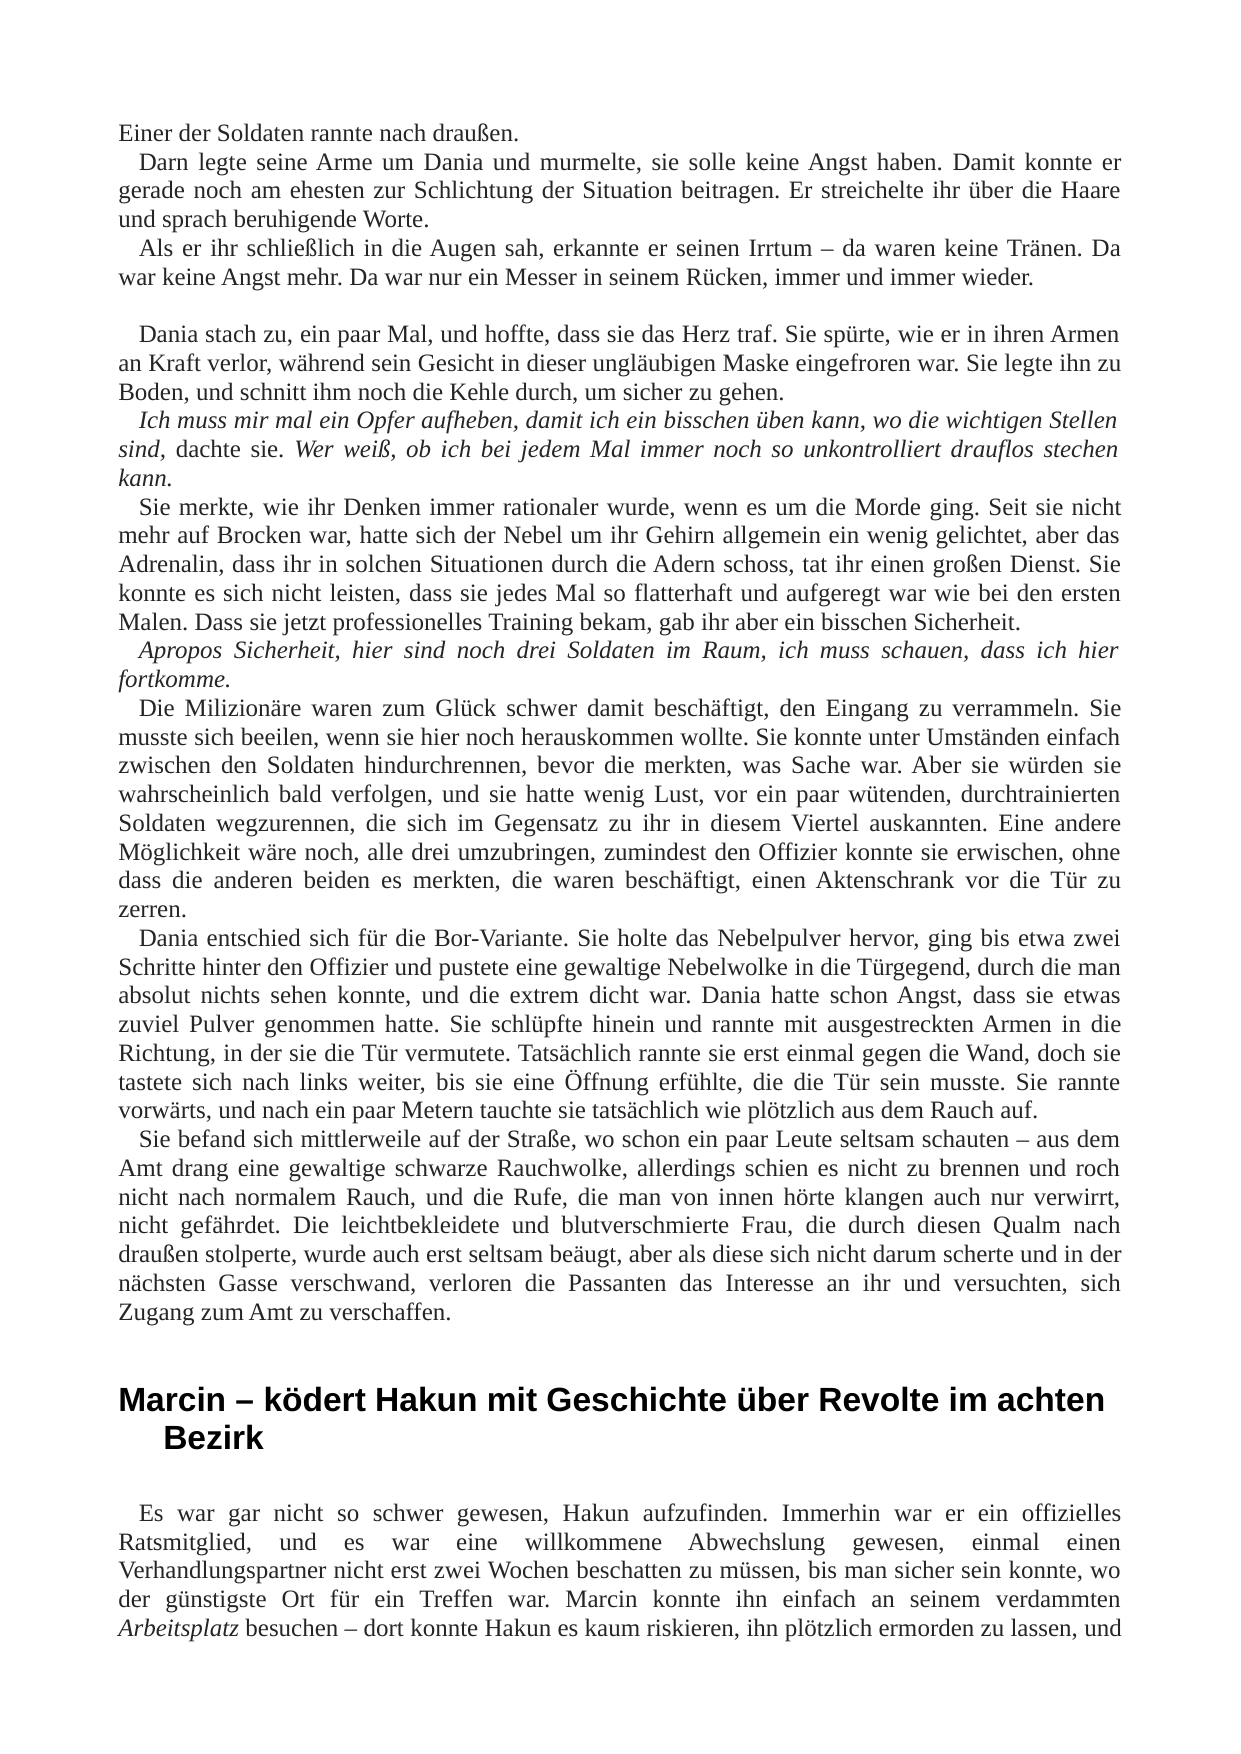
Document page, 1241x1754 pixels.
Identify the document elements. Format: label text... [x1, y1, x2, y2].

text Es war gar nicht so schwer gewesen, Hakun aufzufinden. Immerhin war er ein offizielles Ratsmitglied, und es war eine willkommene Abwechslung gewesen, einmal einen Verhandlungspartner nicht erst zwei Wochen beschatten zu müssen, bis man sicher sein konnte, wo der günstigste Ort für ein Treffen war. Marcin konnte ihn einfach an seinem verdammten Arbeitsplatz besuchen – dort konnte Hakun es kaum riskieren, ihn plötzlich ermorden zu lassen, und [118, 1498, 1122, 1642]
text Darn legte seine Arme um Dania und murmelte, sie solle keine Angst haben. Damit konnte er gerade noch am ehesten zur Schlichtung der Situation beitragen. Er streichelte ihr über die Haare und sprach beruhigende Worte. [118, 147, 1122, 233]
text Die Milizionäre waren zum Glück schwer damit beschäftigt, den Eingang zu verrammeln. Sie musste sich beeilen, wenn sie hier noch herauskommen wollte. Sie konnte unter Umständen einfach zwischen den Soldaten hindurchrennen, bevor die merkten, was Sache war. Aber sie würden sie wahrscheinlich bald verfolgen, und sie hatte wenig Lust, vor ein paar wütenden, durchtrainierten Soldaten wegzurennen, die sich im Gegensatz zu ihr in diesem Viertel auskannten. Eine andere Möglichkeit wäre noch, alle drei umzubringen, zumindest den Offizier konnte sie erwischen, ohne dass die anderen beiden es merkten, die waren beschäftigt, einen Aktenschrank vor die Tür zu zerren. [118, 693, 1122, 923]
text Einer der Soldaten rannte nach draußen. [118, 118, 1122, 147]
text Dania entschied sich für die Bor-Variante. Sie holte das Nebelpulver hervor, ging bis etwa zwei Schritte hinter den Offizier und pustete eine gewaltige Nebelwolke in die Türgegend, durch die man absolut nichts sehen konnte, und die extrem dicht war. Dania hatte schon Angst, dass sie etwas zuviel Pulver genommen hatte. Sie schlüpfte hinein und rannte mit ausgestreckten Armen in die Richtung, in der sie die Tür vermutete. Tatsächlich rannte sie erst einmal gegen die Wand, doch sie tastete sich nach links weiter, bis sie eine Öffnung erfühlte, die die Tür sein musste. Sie rannte vorwärts, und nach ein paar Metern tauchte sie tatsächlich wie plötzlich aus dem Rauch auf. [118, 923, 1122, 1124]
text Ich muss mir mal ein Opfer aufheben, damit ich ein bisschen üben kann, wo die wichtigen Stellen sind, dachte sie. Wer weiß, ob ich bei jedem Mal immer noch so unkontrolliert drauflos stechen kann. [118, 406, 1122, 492]
text Sie befand sich mittlerweile auf der Straße, wo schon ein paar Leute seltsam schauten – aus dem Amt drang eine gewaltige schwarze Rauchwolke, allerdings schien es nicht zu brennen und roch nicht nach normalem Rauch, und die Rufe, die man von innen hörte klangen auch nur verwirrt, nicht gefährdet. Die leichtbekleidete und blutverschmierte Frau, die durch diesen Qualm nach draußen stolperte, wurde auch erst seltsam beäugt, aber als diese sich nicht darum scherte und in der nächsten Gasse verschwand, verloren die Passanten das Interesse an ihr und versuchten, sich Zugang zum Amt zu verschaffen. [118, 1124, 1122, 1326]
text Apropos Sicherheit, hier sind noch drei Soldaten im Raum, ich muss schauen, dass ich hier fortkomme. [118, 636, 1122, 693]
subtitle Marcin – ködert Hakun mit Geschichte über Revolte im achten Bezirk [118, 1379, 1122, 1457]
text Sie merkte, wie ihr Denken immer rationaler wurde, wenn es um die Morde ging. Seit sie nicht mehr auf Brocken war, hatte sich der Nebel um ihr Gehirn allgemein ein wenig gelichtet, aber das Adrenalin, dass ihr in solchen Situationen durch die Adern schoss, tat ihr einen großen Dienst. Sie konnte es sich nicht leisten, dass sie jedes Mal so flatterhaft und aufgeregt war wie bei den ersten Malen. Dass sie jetzt professionelles Training bekam, gab ihr aber ein bisschen Sicherheit. [118, 492, 1122, 636]
text Dania stach zu, ein paar Mal, und hoffte, dass sie das Herz traf. Sie spürte, wie er in ihren Armen an Kraft verlor, während sein Gesicht in dieser ungläubigen Maske eingefroren war. Sie legte ihn zu Boden, und schnitt ihm noch die Kehle durch, um sicher zu gehen. [118, 319, 1122, 406]
text Als er ihr schließlich in die Augen sah, erkannte er seinen Irrtum – da waren keine Tränen. Da war keine Angst mehr. Da war nur ein Messer in seinem Rücken, immer und immer wieder. [118, 233, 1122, 291]
